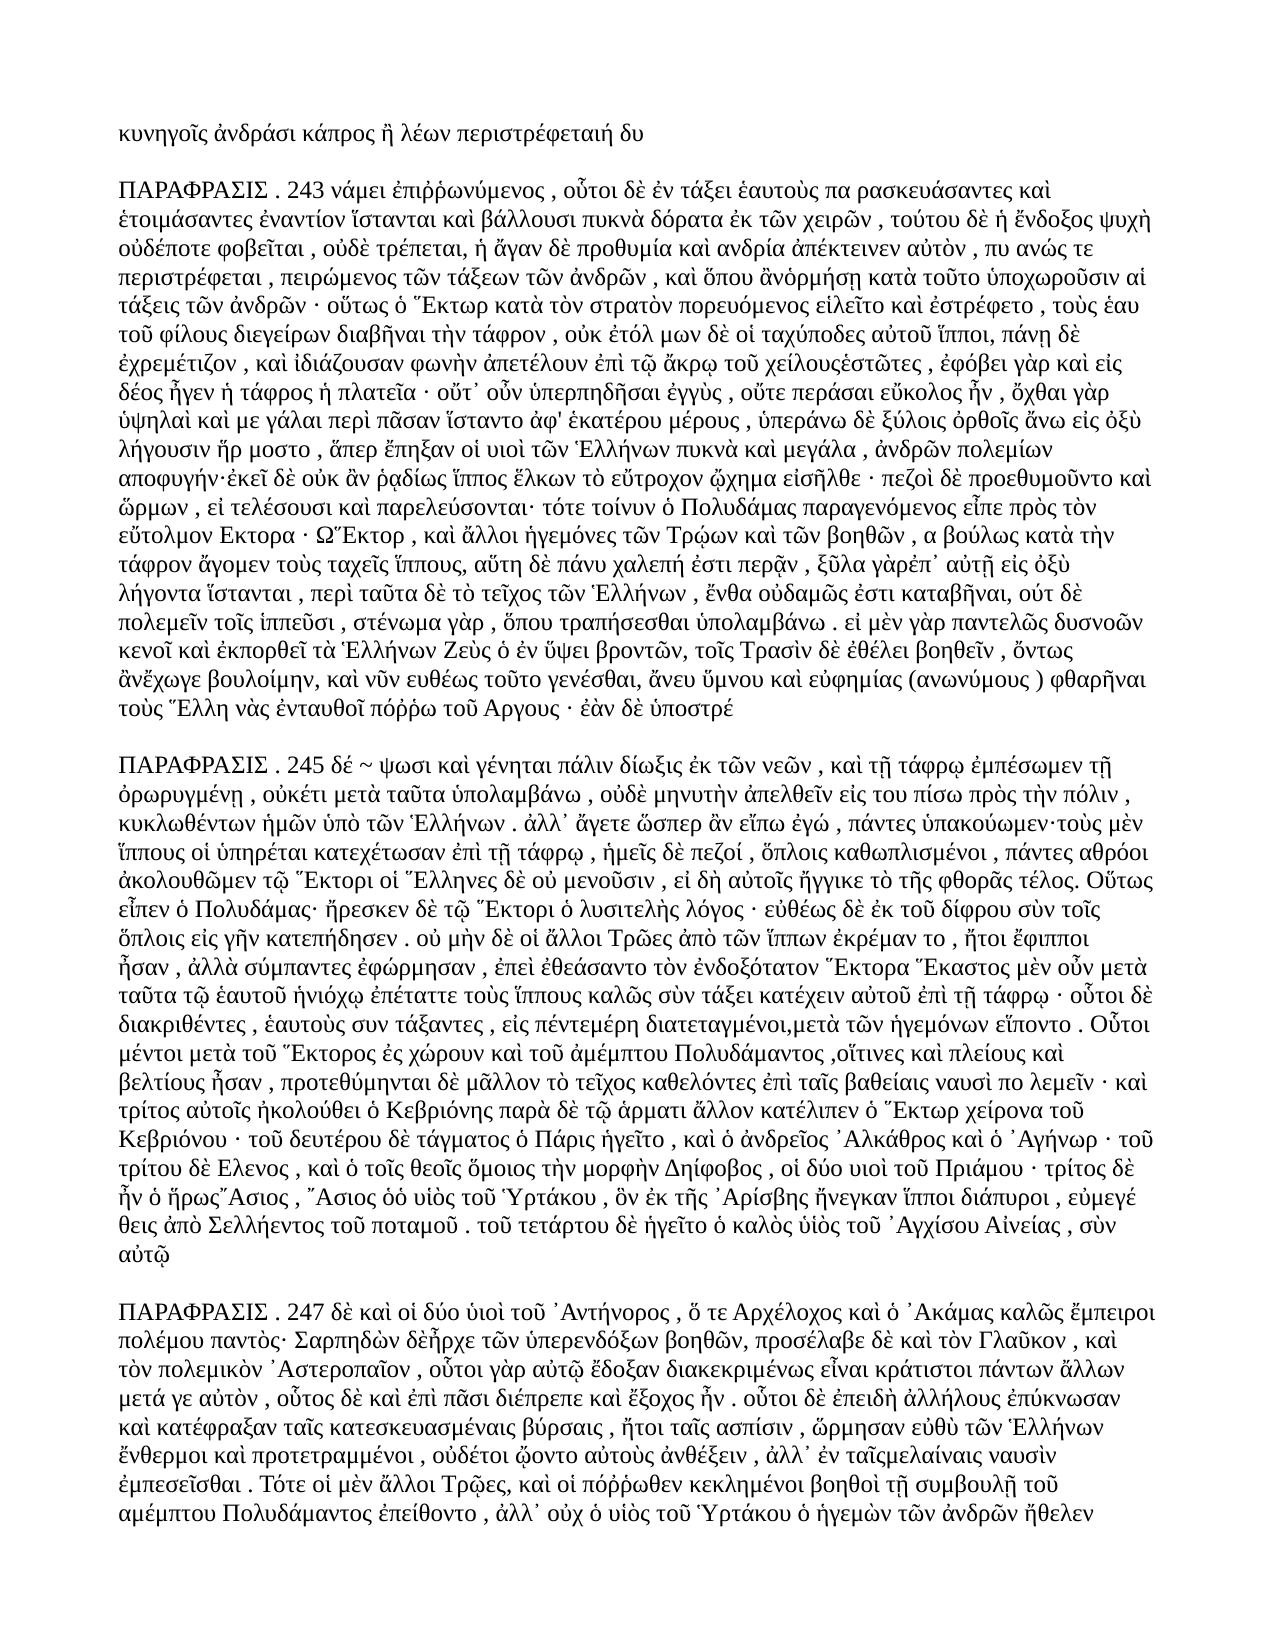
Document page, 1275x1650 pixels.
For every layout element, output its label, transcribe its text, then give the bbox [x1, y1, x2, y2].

text ΠΑΡΑΦΡΑΣΙΣ . 245 δέ ~ ψωσι καὶ γένηται πάλιν δίωξις ἐκ τῶν νεῶν , καὶ τῇ τάφρῳ ἐμπέσωμεν τῇ ὀρωρυγμένῃ , οὐκέτι μετὰ ταῦτα ὑπολαμβάνω , οὐδὲ μηνυτὴν ἀπελθεῖν εἰς του πίσω πρὸς τὴν πόλιν , κυκλωθέντων ἡμῶν ὑπὸ τῶν Ἑλλήνων . ἀλλ᾿ ἄγετε ὥσπερ ἂν εἴπω ἐγώ , πάντες ὑπακούωμεν·τοὺς μὲν ἵππους οἱ ὑπηρέται κατεχέτωσαν ἐπὶ τῇ τάφρῳ , ἡμεῖς δὲ πεζοί , ὅπλοις καθωπλισμένοι , πάντες αθρόοι ἀκολουθῶμεν τῷ ῞Εκτορι οἱ ῞Ελληνες δὲ οὐ μενοῦσιν , εἰ δὴ αὐτοῖς ἤγγικε τὸ τῆς φθορᾶς τέλος. Οὕτως εἶπεν ὁ Πολυδάμας· ἤρεσκεν δὲ τῷ ῞Εκτορι ὁ λυσιτελὴς λόγος · εὐθέως δὲ ἐκ τοῦ δίφρου σὺν τοῖς ὅπλοις εἰς γῆν κατεπήδησεν . οὐ μὴν δὲ οἱ ἄλλοι Τρῶες ἀπὸ τῶν ἵππων ἐκρέμαν το , ἤτοι ἔφιπποι ἦσαν , ἀλλὰ σύμπαντες ἐφώρμησαν , ἐπεὶ ἐθεάσαντο τὸν ἐνδοξότατον ῞Εκτορα Ἕκαστος μὲν οὖν μετὰ ταῦτα τῷ ἑαυτοῦ ἡνιόχῳ ἐπέταττε τοὺς ἵππους καλῶς σὺν τάξει κατέχειν αὐτοῦ ἐπὶ τῇ τάφρῳ · οὗτοι δὲ διακριθέντες , ἑαυτοὺς συν τάξαντες , εἰς πέντεμέρη διατεταγμένοι,μετὰ τῶν ἡγεμόνων εἵποντο . Οὗτοι μέντοι μετὰ τοῦ Ἕκτορος ἐς χώρουν καὶ τοῦ ἀμέμπτου Πολυδάμαντος ,οἵτινες καὶ πλείους καὶ βελτίους ἦσαν , προτεθύμηνται δὲ μᾶλλον τὸ τεῖχος καθελόντες ἐπὶ ταῖς βαθείαις ναυσὶ πο λεμεῖν · καὶ τρίτος αὐτοῖς ἠκολούθει ὁ Κεβριόνης παρὰ δὲ τῷ ἁρματι ἄλλον κατέλιπεν ὁ ῞Εκτωρ χείρονα τοῦ Κεβριόνου · τοῦ δευτέρου δὲ τάγματος ὁ Πάρις ἡγεῖτο , καὶ ὁ ἀνδρεῖος ᾿Αλκάθρος καὶ ὁ ᾿Αγήνωρ · τοῦ τρίτου δὲ Ελενος , καὶ ὁ τοῖς θεοῖς ὅμοιος τὴν μορφὴν Δηίφοβος , οἱ δύο υιοὶ τοῦ Πριάμου · τρίτος δὲ ἦν ὁ ἥρως῎Ασιος , ῎Ασιος ὁὁ υἱὸς τοῦ Ὑρτάκου , ὃν ἐκ τῆς ᾿Αρίσβης ἤνεγκαν ἵπποι διάπυροι , εὐμεγέ θεις ἀπὸ Σελλήεντος τοῦ ποταμοῦ . τοῦ τετάρτου δὲ ἡγεῖτο ὁ καλὸς ὑἱὸς τοῦ ᾿Αγχίσου Αἰνείας , σὺν αὐτῷ [118, 751, 1157, 1268]
text κυνηγοῖς ἀνδράσι κάπρος ἢ λέων περιστρέφεταιή δυ [118, 118, 1157, 147]
text ΠΑΡΑΦΡΑΣΙΣ . 243 νάμει ἐπιῤῥωνύμενος , οὗτοι δὲ ἐν τάξει ἑαυτοὺς πα ρασκευάσαντες καὶ ἑτοιμάσαντες ἐναντίον ἵστανται καὶ βάλλουσι πυκνὰ δόρατα ἐκ τῶν χειρῶν , τούτου δὲ ἡ ἔνδοξος ψυχὴ οὐδέποτε φοβεῖται , οὐδὲ τρέπεται, ἡ ἄγαν δὲ προθυμία καὶ ανδρία ἀπέκτεινεν αὐτὸν , πυ ανώς τε περιστρέφεται , πειρώμενος τῶν τάξεων τῶν ἀνδρῶν , καὶ ὅπου ἂνὁρμήσῃ κατὰ τοῦτο ὑποχωροῦσιν αἱ τάξεις τῶν ἀνδρῶν · οὕτως ὁ ῞Εκτωρ κατὰ τὸν στρατὸν πορευόμενος εἱλεῖτο καὶ ἐστρέφετο , τοὺς ἑαυ τοῦ φίλους διεγείρων διαβῆναι τὴν τάφρον , οὐκ ἐτόλ μων δὲ οἱ ταχύποδες αὐτοῦ ἵπποι, πάνῃ δὲ ἐχρεμέτιζον , καὶ ἰδιάζουσαν φωνὴν ἀπετέλουν ἐπὶ τῷ ἄκρῳ τοῦ χείλουςἑστῶτες , ἐφόβει γὰρ καὶ εἰς δέος ἦγεν ἡ τάφρος ἡ πλατεῖα · οὔτ᾽ οὖν ὑπερπηδῆσαι ἐγγὺς , οὔτε περάσαι εὔκολος ἦν , ὄχθαι γὰρ ὑψηλαὶ καὶ με γάλαι περὶ πᾶσαν ἵσταντο ἀφ' ἑκατέρου μέρους , ὑπεράνω δὲ ξύλοις ὀρθοῖς ἄνω εἰς ὀξὺ λήγουσιν ἥρ μοστο , ἅπερ ἔπηξαν οἱ υιοὶ τῶν Ἑλλήνων πυκνὰ καὶ μεγάλα , ἀνδρῶν πολεμίων αποφυγήν·ἐκεῖ δὲ οὐκ ἂν ῥᾳδίως ἵππος ἕλκων τὸ εὔτροχον ᾤχημα εἰσῆλθε · πεζοὶ δὲ προεθυμοῦντο καὶ ὥρμων , εἰ τελέσουσι καὶ παρελεύσονται· τότε τοίνυν ὁ Πολυδάμας παραγενόμενος εἶπε πρὸς τὸν εὔτολμον Εκτορα · ΩἝκτορ , καὶ ἄλλοι ἡγεμόνες τῶν Τρῴων καὶ τῶν βοηθῶν , α βούλως κατὰ τὴν τάφρον ἄγομεν τοὺς ταχεῖς ἵππους, αὕτη δὲ πάνυ χαλεπή ἐστι περᾷν , ξῦλα γὰρἐπ᾽ αὐτῇ εἰς ὀξὺ λήγοντα ἵστανται , περὶ ταῦτα δὲ τὸ τεῖχος τῶν Ἑλλήνων , ἔνθα οὐδαμῶς ἐστι καταβῆναι, ούτ δὲ πολεμεῖν τοῖς ἱππεῦσι , στένωμα γὰρ , ὅπου τραπήσεσθαι ὑπολαμβάνω . εἰ μὲν γὰρ παντελῶς δυσνοῶν κενοῖ καὶ ἐκπορθεῖ τὰ Ἑλλήνων Ζεὺς ὁ ἐν ὕψει βροντῶν, τοῖς Τρασὶν δὲ ἐθέλει βοηθεῖν , ὄντως ἂνἔχωγε βουλοίμην, καὶ νῦν ευθέως τοῦτο γενέσθαι, ἄνευ ὕμνου καὶ εὐφημίας (ανωνύμους ) φθαρῆναι τοὺς Ἕλλη νὰς ἐνταυθοῖ πόῤῥω τοῦ Αργους · ἐὰν δὲ ὑποστρέ [118, 176, 1157, 722]
text ΠΑΡΑΦΡΑΣΙΣ . 247 δὲ καὶ οἱ δύο ὑιοὶ τοῦ ᾿Αντήνορος , ὅ τε Αρχέλοχος καὶ ὁ ᾿Ακάμας καλῶς ἔμπειροι πολέμου παντὸς· Σαρπηδὼν δὲἦρχε τῶν ὑπερενδόξων βοηθῶν, προσέλαβε δὲ καὶ τὸν Γλαῦκον , καὶ τὸν πολεμικὸν ᾿Αστεροπαῖον , οὗτοι γὰρ αὐτῷ ἔδοξαν διακεκριμένως εἶναι κράτιστοι πάντων ἄλλων μετά γε αὐτὸν , οὗτος δὲ καὶ ἐπὶ πᾶσι διέπρεπε καὶ ἔξοχος ἦν . οὗτοι δὲ ἐπειδὴ ἀλλήλους ἐπύκνωσαν καὶ κατέφραξαν ταῖς κατεσκευασμέναις βύρσαις , ἤτοι ταῖς ασπίσιν , ὥρμησαν εὐθὺ τῶν Ἑλλήνων ἔνθερμοι καὶ προτετραμμένοι , οὐδέτοι ᾤοντο αὐτοὺς ἀνθέξειν , ἀλλ᾽ ἐν ταῖςμελαίναις ναυσὶν ἐμπεσεῖσθαι . Τότε οἱ μὲν ἄλλοι Τρῷες, καὶ οἱ πόῤῥωθεν κεκλημένοι βοηθοὶ τῇ συμβουλῇ τοῦ αμέμπτου Πολυδάμαντος ἐπείθοντο , ἀλλ᾽ οὐχ ὁ υἱὸς τοῦ Ὑρτάκου ὁ ἡγεμὼν τῶν ἀνδρῶν ἤθελεν [118, 1297, 1157, 1527]
